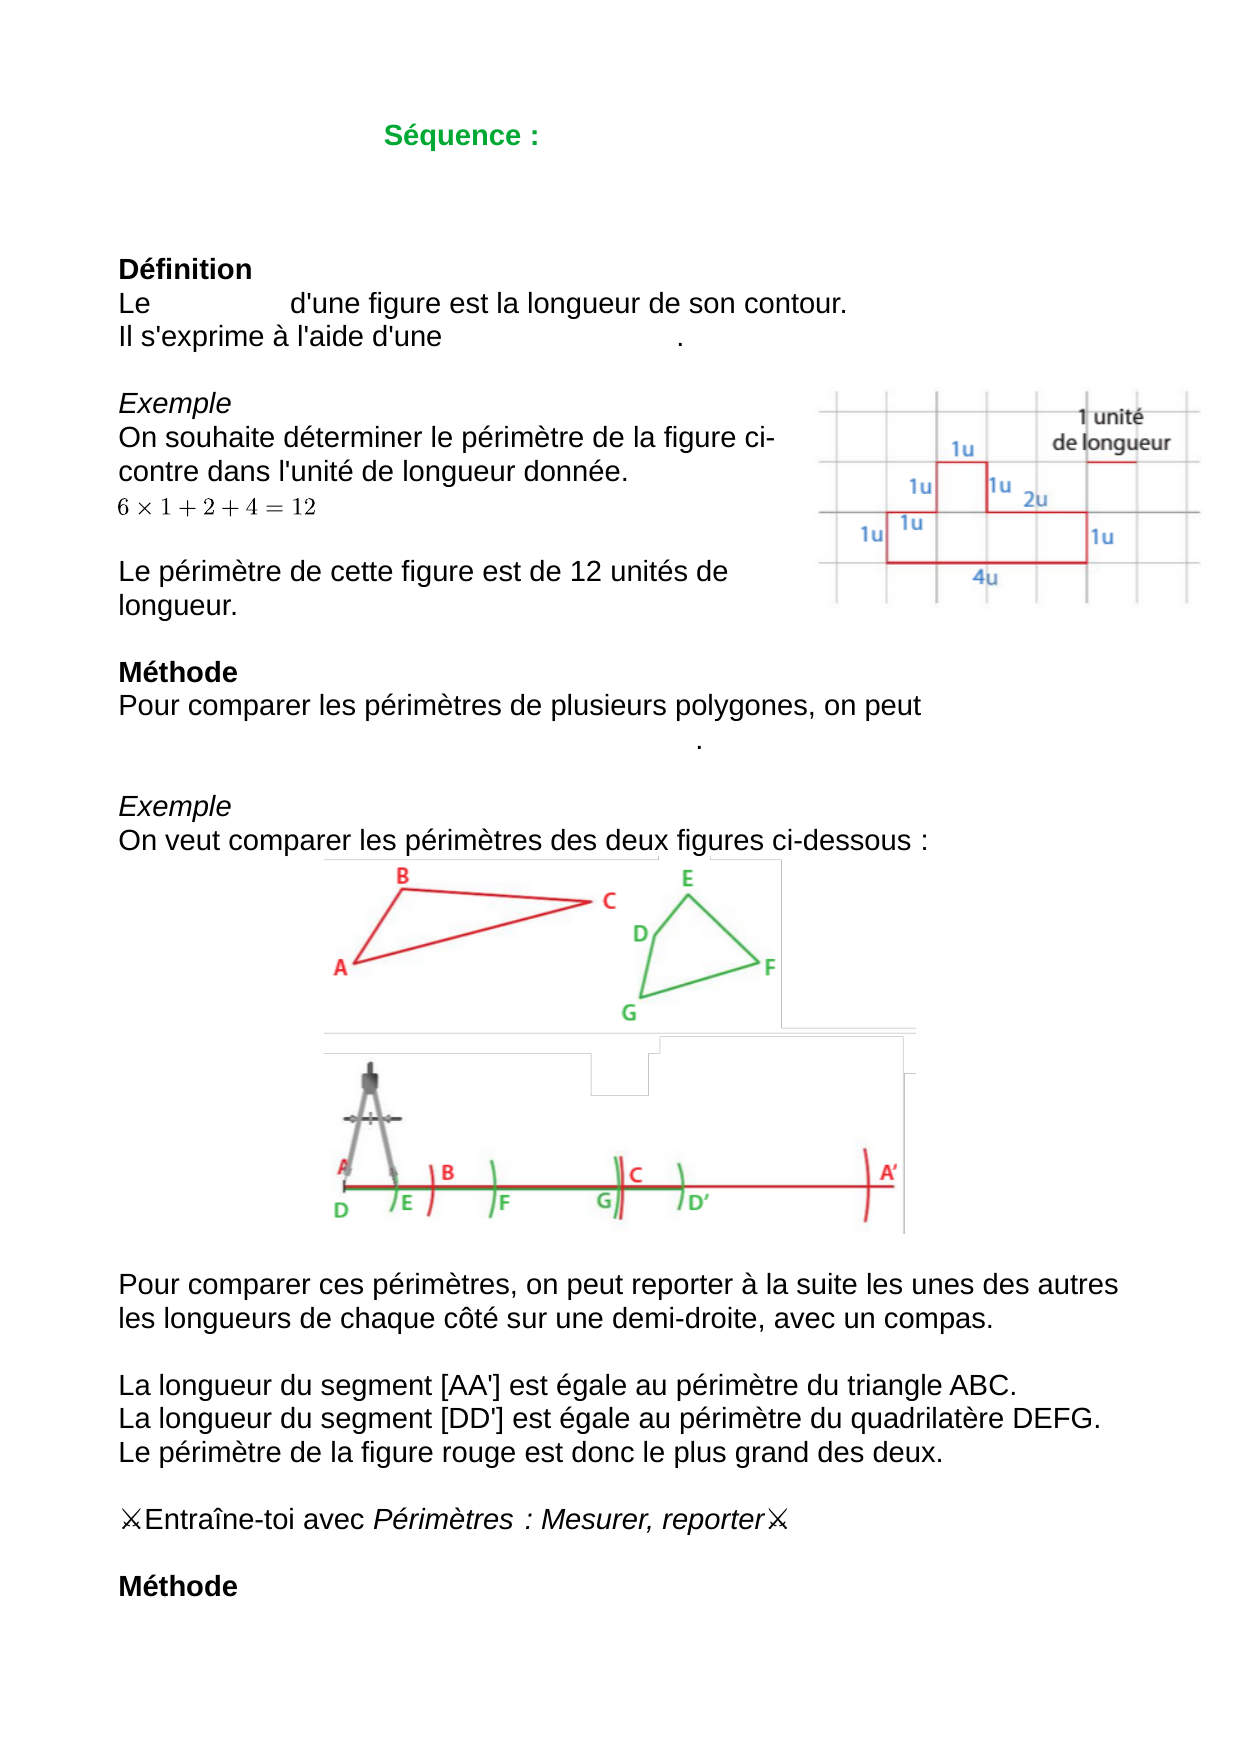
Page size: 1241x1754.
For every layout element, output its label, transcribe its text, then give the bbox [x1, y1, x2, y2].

text Pour comparer ces périmètres, on peut reporter à la suite les unes des autres les longueurs de chaque côté sur une demi-droite, avec un compas. La longueur du segment [AA'] est égale au périmètre du triangle ABC. La longueur du segment [DD'] est égale au périmètre du quadrilatère DEFG. Le périmètre de la figure rouge est donc le plus grand des deux. [118, 856, 1122, 1468]
text ⚔️Entraîne-toi avec Périmètres : Mesurer, reporter⚔️ Méthode [118, 1502, 1122, 1602]
picture [806, 387, 1212, 610]
text Séquence : Longueur et périmètre [118, 118, 1122, 152]
text Le périmètre de cette figure est de 12 unités de longueur. Méthode Pour comparer les périmètres de plusieurs polygones, on peut reporter les longueurs de leurs côtés sur une demi-droite. Exemple On veut comparer les périmètres des deux figures ci-dessous : [118, 521, 1122, 856]
picture [323, 856, 917, 1234]
text I] Comparer et mesurer des périmètres [118, 185, 1122, 219]
text Définition Le périmètre d'une figure est la longueur de son contour. Il s'exprime à l'aide d'une unité de longueur. Exemple On souhaite déterminer le périmètre de la figure ci-contre dans l'unité de longueur donnée. [118, 252, 1122, 521]
